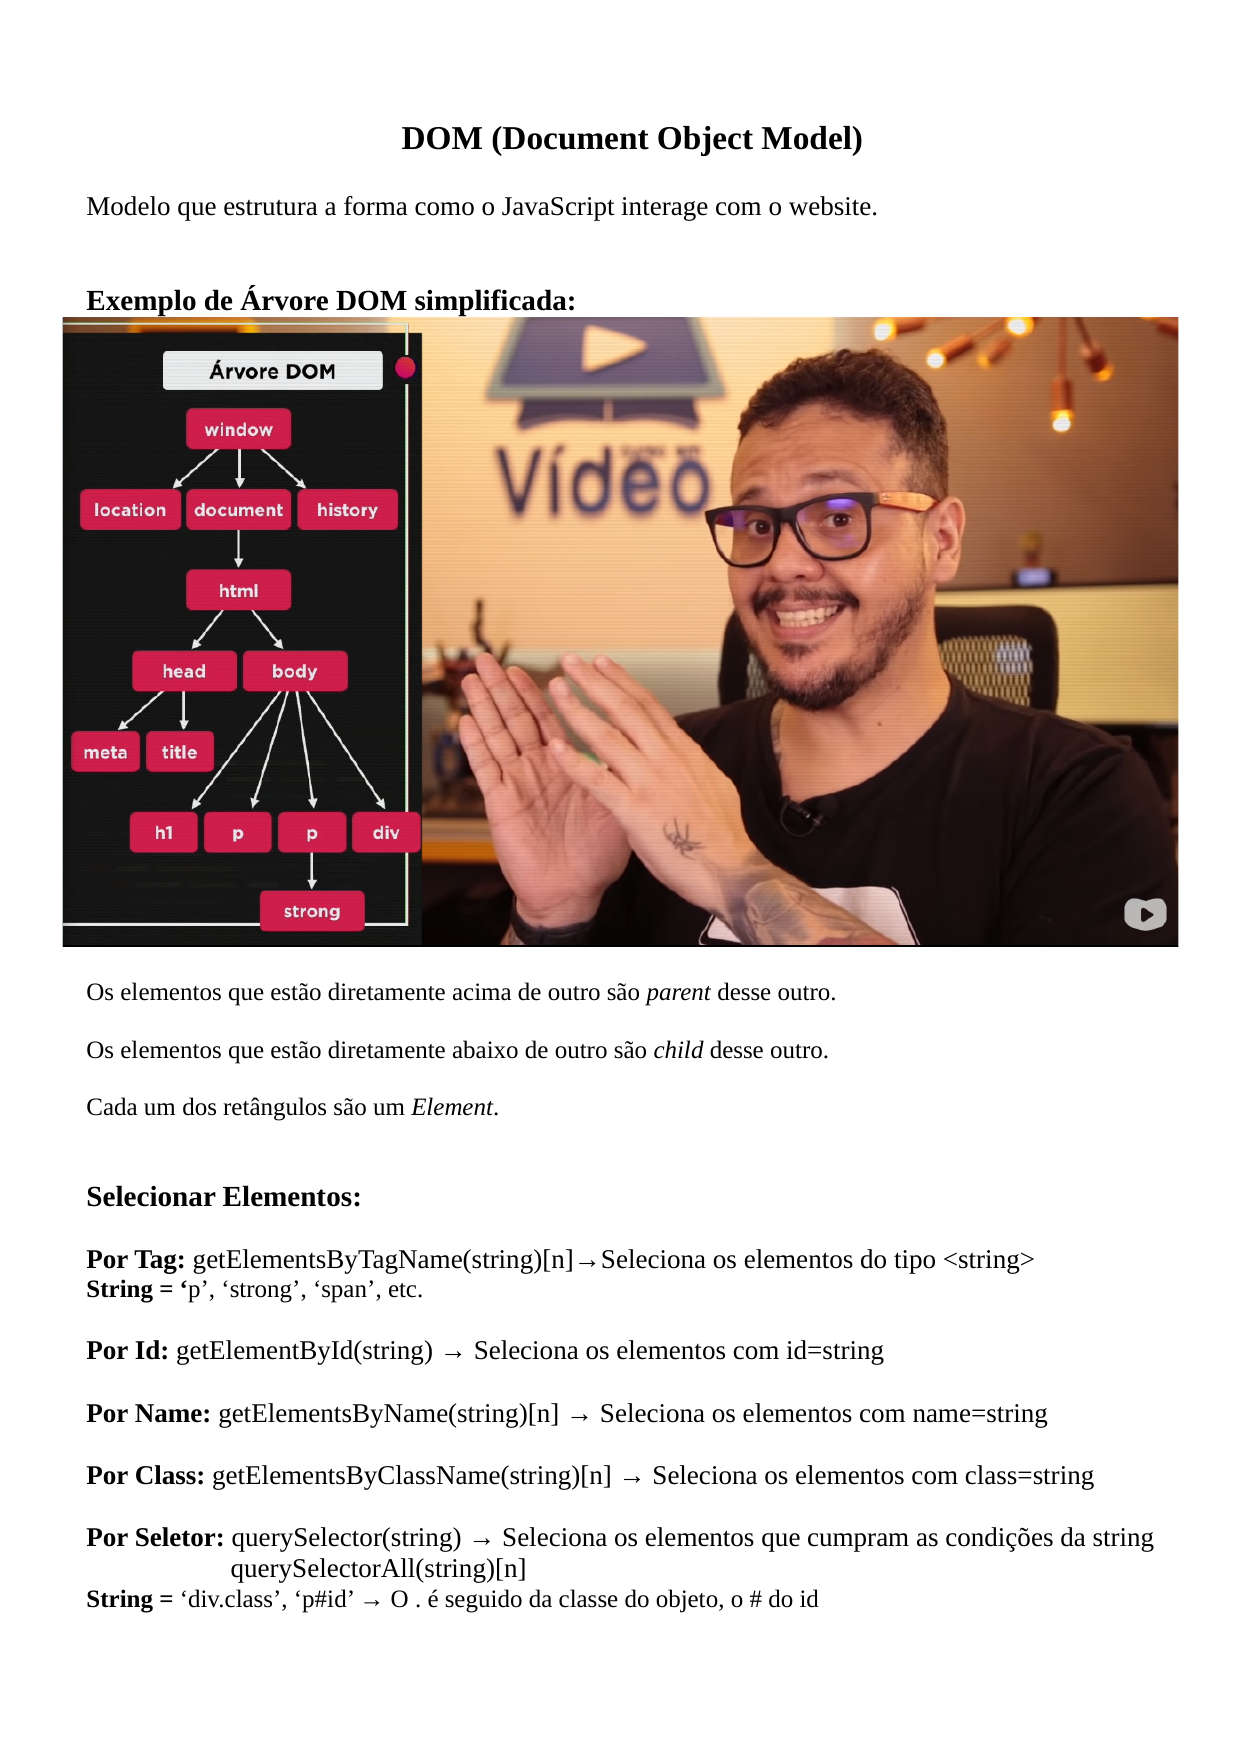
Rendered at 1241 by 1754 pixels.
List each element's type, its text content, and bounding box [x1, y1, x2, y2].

text Por Tag: getElementsByTagName(string)[n]→Seleciona os elementos do tipo <string> [62, 1243, 1178, 1274]
text Modelo que estrutura a forma como o JavaScript interage com o website. [62, 190, 1178, 221]
text Por Name: getElementsByName(string)[n] → Seleciona os elementos com name=string [62, 1397, 1178, 1428]
text Selecionar Elementos: [62, 1179, 1178, 1212]
text Os elementos que estão diretamente abaixo de outro são child desse outro. [62, 1035, 1178, 1064]
text querySelectorAll(string)[n] [62, 1552, 1178, 1584]
text Por Seletor: querySelector(string) → Seleciona os elementos que cumpram as condições da string [62, 1521, 1178, 1552]
text Por Class: getElementsByClassName(string)[n] → Seleciona os elementos com class=string [62, 1459, 1178, 1490]
text String = ‘div.class’, ‘p#id’ → O . é seguido da classe do objeto, o # do id [62, 1584, 1178, 1612]
text String = ‘p’, ‘strong’, ‘span’, etc. [62, 1274, 1178, 1303]
picture [62, 317, 1179, 947]
text Por Id: getElementById(string) → Seleciona os elementos com id=string [62, 1334, 1178, 1366]
text Cada um dos retângulos são um Element. [62, 1092, 1178, 1121]
text Os elementos que estão diretamente acima de outro são parent desse outro. [62, 977, 1178, 1006]
text Exemplo de Árvore DOM simplificada: [62, 283, 1178, 317]
text DOM (Document Object Model) [62, 118, 1178, 156]
